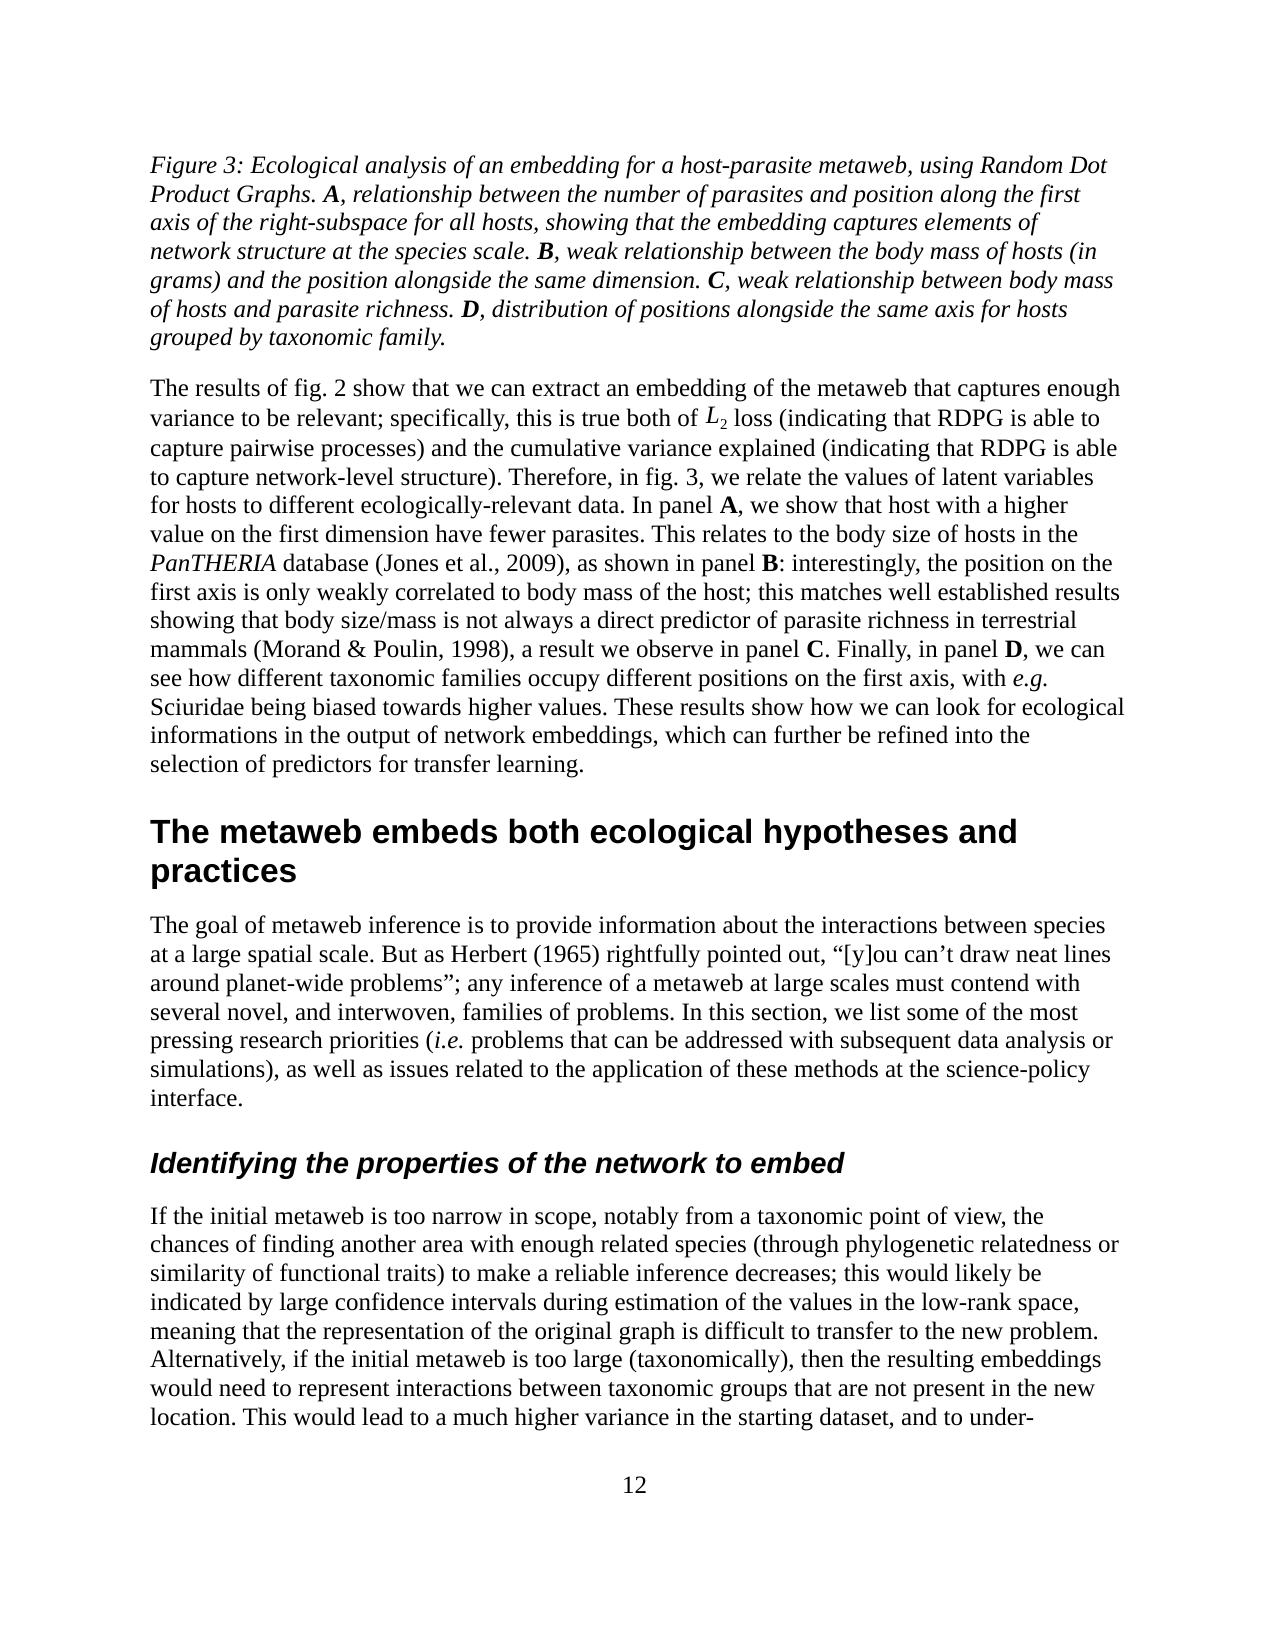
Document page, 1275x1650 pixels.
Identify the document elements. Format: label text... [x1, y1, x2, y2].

text If the initial metaweb is too narrow in scope, notably from a taxonomic point of view, the chances of finding another area with enough related species (through phylogenetic relatedness or similarity of functional traits) to make a reliable inference decreases; this would likely be indicated by large confidence intervals during estimation of the values in the low-rank space, meaning that the representation of the original graph is difficult to transfer to the new problem. Alternatively, if the initial metaweb is too large (taxonomically), then the resulting embeddings would need to represent interactions between taxonomic groups that are not present in the new location. This would lead to a much higher variance in the starting dataset, and to under- [150, 1201, 1125, 1431]
subtitle Identifying the properties of the network to embed [150, 1146, 1125, 1179]
text Figure 3: Ecological analysis of an embedding for a host-parasite metaweb, using Random Dot Product Graphs. A, relationship between the number of parasites and position along the first axis of the right-subspace for all hosts, showing that the embedding captures elements of network structure at the species scale. B, weak relationship between the body mass of hosts (in grams) and the position alongside the same dimension. C, weak relationship between body mass of hosts and parasite richness. D, distribution of positions alongside the same axis for hosts grouped by taxonomic family. [150, 150, 1125, 351]
text The goal of metaweb inference is to provide information about the interactions between species at a large spatial scale. But as Herbert (1965) rightfully pointed out, “[y]ou can’t draw neat lines around planet-wide problems”; any inference of a metaweb at large scales must contend with several novel, and interwoven, families of problems. In this section, we list some of the most pressing research priorities (i.e. problems that can be addressed with subsequent data analysis or simulations), as well as issues related to the application of these methods at the science-policy interface. [150, 911, 1125, 1112]
text The results of fig. 2 show that we can extract an embedding of the metaweb that captures enough variance to be relevant; specifically, this is true both of loss (indicating that RDPG is able to capture pairwise processes) and the cumulative variance explained (indicating that RDPG is able to capture network-level structure). Therefore, in fig. 3, we relate the values of latent variables for hosts to different ecologically-relevant data. In panel A, we show that host with a higher value on the first dimension have fewer parasites. This relates to the body size of hosts in the PanTHERIA database (Jones et al., 2009), as shown in panel B: interestingly, the position on the first axis is only weakly correlated to body mass of the host; this matches well established results showing that body size/mass is not always a direct predictor of parasite richness in terrestrial mammals (Morand & Poulin, 1998), a result we observe in panel C. Finally, in panel D, we can see how different taxonomic families occupy different positions on the first axis, with e.g. Sciuridae being biased towards higher values. These results show how we can look for ecological informations in the output of network embeddings, which can further be refined into the selection of predictors for transfer learning. [150, 373, 1125, 778]
subtitle The metaweb embeds both ecological hypotheses and practices [150, 812, 1125, 889]
